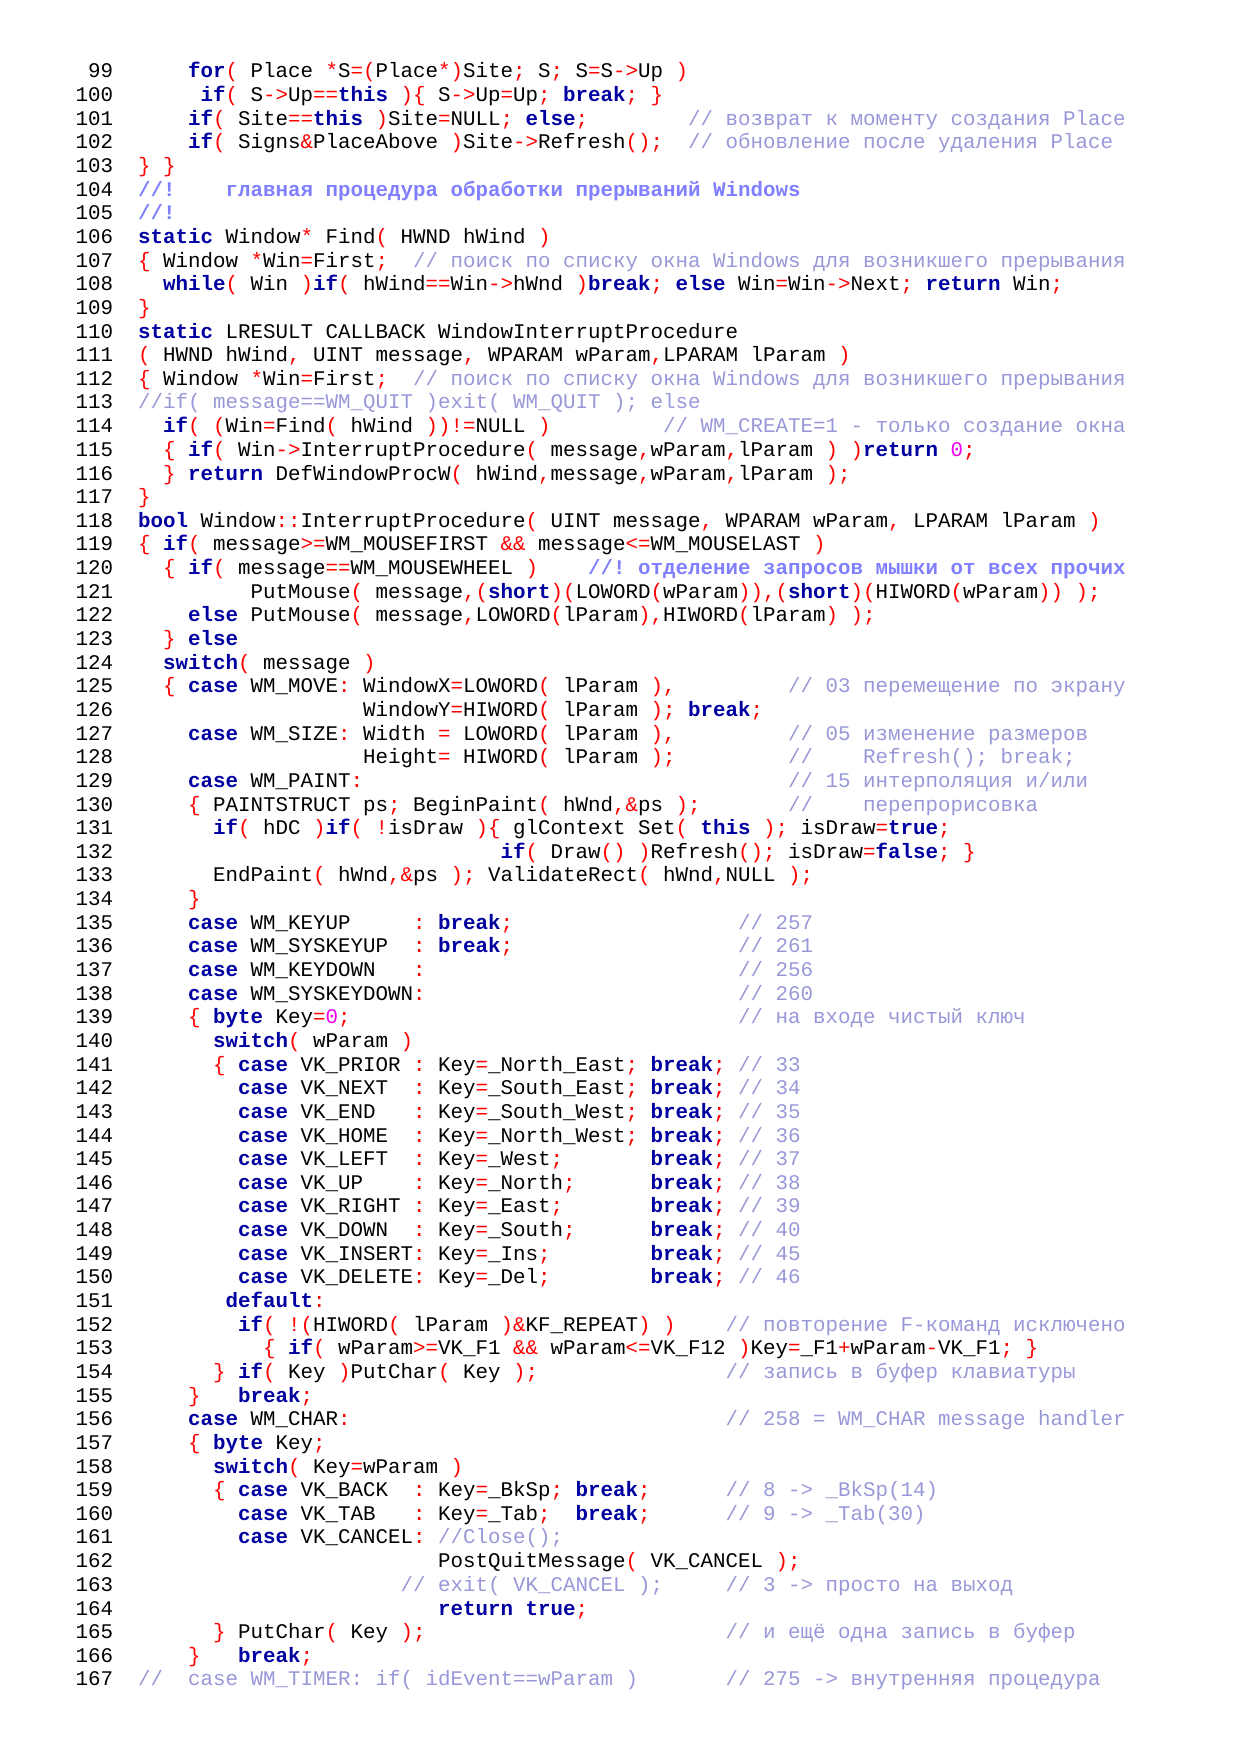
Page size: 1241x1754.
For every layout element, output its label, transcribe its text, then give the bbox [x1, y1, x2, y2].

subtitle 116 } return DefWindowProcW( hWind,message,wParam,lParam ); [75, 462, 1181, 486]
subtitle 159 { case VK_BACK : Key=_BkSp; break; // 8 -> _BkSp(14) [75, 1479, 300, 1503]
subtitle 162 PostQuitMessage( VK_CANCEL ); [75, 1550, 438, 1574]
subtitle 165 } PutChar( Key ); // и ещё одна запись в буфер [400, 1621, 1181, 1645]
subtitle 121 PutMouse( message,(short)(LOWORD(wParam)),(short)(HIWORD(wParam)) ); [75, 581, 250, 604]
subtitle 106 static Window* Find( HWND hWind ) [75, 226, 225, 250]
subtitle 107 { Window *Win=First; // поиск по списку окна Windows для возникшего прерывания [375, 250, 1181, 273]
subtitle 150 case VK_DELETE: Key=_Del; break; // 46 [538, 1266, 1181, 1290]
subtitle 129 case WM_PAINT: // 15 интерполяция и/или [75, 770, 250, 793]
subtitle 131 if( hDC )if( !isDraw ){ glContext Set( this ); isDraw=true; [75, 817, 263, 841]
subtitle 108 while( Win )if( hWind==Win->hWnd )break; else Win=Win->Next; return Win; [900, 273, 1013, 297]
subtitle 123 } else [75, 628, 1181, 652]
subtitle 109 } [75, 297, 1181, 321]
subtitle 126 WindowY=HIWORD( lParam ); break; [650, 699, 1181, 723]
subtitle 100 if( S->Up==this ){ S->Up=Up; break; } [538, 84, 1181, 108]
subtitle 125 { case WM_MOVE: WindowX=LOWORD( lParam ), // 03 перемещение по экрану [650, 675, 1181, 699]
subtitle 118 bool Window::InterruptProcedure( UINT message, WPARAM wParam, LPARAM lParam ) [75, 510, 200, 533]
subtitle 147 case VK_RIGHT : Key=_East; break; // 39 [550, 1196, 1181, 1219]
subtitle 140 switch( wParam ) [75, 1030, 313, 1054]
subtitle 134 } [75, 888, 1181, 912]
subtitle 128 Height= HIWORD( lParam ); // Refresh(); break; [75, 746, 363, 770]
subtitle 133 EndPaint( hWnd,&ps ); ValidateRect( hWnd,NULL ); [75, 864, 1181, 888]
subtitle 120 { if( message==WM_MOUSEWHEEL ) //! отделение запросов мышки от всех прочих [525, 557, 1181, 581]
subtitle 145 case VK_LEFT : Key=_West; break; // 37 [550, 1148, 1181, 1172]
subtitle 167 // case WM_TIMER: if( idEvent==wParam ) // 275 -> внутренняя процедура [75, 1668, 1181, 1692]
subtitle 100 if( S->Up==this ){ S->Up=Up; break; } [313, 84, 438, 108]
subtitle 152 if( !(HIWORD( lParam )&KF_REPEAT) ) // повторение F-команд исключено [75, 1314, 313, 1337]
subtitle 131 if( hDC )if( !isDraw ){ glContext Set( this ); isDraw=true; [875, 817, 1181, 841]
subtitle 122 else PutMouse( message,LOWORD(lParam),HIWORD(lParam) ); [825, 604, 1181, 628]
subtitle 136 case WM_SYSKEYUP : break; // 261 [413, 935, 1181, 959]
subtitle 151 default: [75, 1290, 1181, 1314]
subtitle 107 { Window *Win=First; // поиск по списку окна Windows для возникшего прерывания [75, 250, 163, 273]
subtitle 156 case WM_CHAR: // 258 = WM_CHAR message handler [75, 1408, 250, 1432]
subtitle 99 for( Place *S=(Place*)Site; S; S=S->Up ) [75, 61, 250, 84]
subtitle 114 if( (Win=Find( hWind ))!=NULL ) // WM_CREATE=1 - только создание окна [75, 415, 225, 439]
subtitle 111 ( HWND hWind, UINT message, WPARAM wParam,LPARAM lParam ) [838, 344, 1181, 368]
subtitle 148 case VK_DOWN : Key=_South; break; // 40 [563, 1219, 1181, 1243]
subtitle 112 { Window *Win=First; // поиск по списку окна Windows для возникшего прерывания [75, 368, 163, 392]
subtitle 160 case VK_TAB : Key=_Tab; break; // 9 -> _Tab(30) [538, 1503, 1181, 1527]
subtitle 132 if( Draw() )Refresh(); isDraw=false; } [600, 841, 650, 864]
subtitle 103 } } [75, 155, 1181, 179]
subtitle 118 bool Window::InterruptProcedure( UINT message, WPARAM wParam, LPARAM lParam ) [1088, 510, 1181, 533]
subtitle 147 case VK_RIGHT : Key=_East; break; // 39 [75, 1196, 300, 1219]
subtitle 104 //! главная процедура обработки прерываний Windows [75, 179, 1181, 202]
subtitle 110 static LRESULT CALLBACK WindowInterruptProcedure [738, 321, 1181, 344]
subtitle 120 { if( message==WM_MOUSEWHEEL ) //! отделение запросов мышки от всех прочих [75, 557, 238, 581]
subtitle 165 } PutChar( Key ); // и ещё одна запись в буфер [75, 1621, 238, 1645]
subtitle 143 case VK_END : Key=_South_West; break; // 35 [625, 1101, 1181, 1124]
subtitle 131 if( hDC )if( !isDraw ){ glContext Set( this ); isDraw=true; [675, 817, 800, 841]
subtitle 102 if( Signs&PlaceAbove )Site->Refresh(); // обновление после удаления Place [75, 131, 238, 155]
subtitle 110 static LRESULT CALLBACK WindowInterruptProcedure [75, 321, 225, 344]
subtitle 162 PostQuitMessage( VK_CANCEL ); [775, 1550, 1181, 1574]
subtitle 149 case VK_INSERT: Key=_Ins; break; // 45 [75, 1243, 300, 1266]
subtitle 108 while( Win )if( hWind==Win->hWnd )break; else Win=Win->Next; return Win; [1050, 273, 1181, 297]
subtitle 132 if( Draw() )Refresh(); isDraw=false; } [863, 841, 1181, 864]
subtitle 154 } if( Key )PutChar( Key ); // запись в буфер клавиатуры [75, 1361, 288, 1385]
subtitle 152 if( !(HIWORD( lParam )&KF_REPEAT) ) // повторение F-команд исключено [638, 1314, 1181, 1337]
subtitle 101 if( Site==this )Site=NULL; else; // возврат к моменту создания Place [288, 108, 388, 131]
subtitle 143 case VK_END : Key=_South_West; break; // 35 [75, 1101, 300, 1124]
subtitle 114 if( (Win=Find( hWind ))!=NULL ) // WM_CREATE=1 - только создание окна [538, 415, 1181, 439]
subtitle 142 case VK_NEXT : Key=_South_East; break; // 34 [625, 1077, 1181, 1101]
subtitle 101 if( Site==this )Site=NULL; else; // возврат к моменту создания Place [500, 108, 1181, 131]
subtitle 132 if( Draw() )Refresh(); isDraw=false; } [75, 841, 550, 864]
subtitle 146 case VK_UP : Key=_North; break; // 38 [563, 1172, 1181, 1196]
subtitle 141 { case VK_PRIOR : Key=_North_East; break; // 33 [625, 1054, 1181, 1077]
subtitle 121 PutMouse( message,(short)(LOWORD(wParam)),(short)(HIWORD(wParam)) ); [1038, 581, 1181, 604]
subtitle 144 case VK_HOME : Key=_North_West; break; // 36 [75, 1124, 1181, 1148]
subtitle 106 static Window* Find( HWND hWind ) [538, 226, 1181, 250]
subtitle 125 { case WM_MOVE: WindowX=LOWORD( lParam ), // 03 перемещение по экрану [75, 675, 250, 699]
subtitle 154 } if( Key )PutChar( Key ); // запись в буфер клавиатуры [513, 1361, 1181, 1385]
subtitle 164 return true; [75, 1597, 1181, 1621]
subtitle 136 case WM_SYSKEYUP : break; // 261 [75, 935, 250, 959]
subtitle 115 { if( Win->InterruptProcedure( message,wParam,lParam ) )return 0; [75, 439, 238, 462]
subtitle 160 case VK_TAB : Key=_Tab; break; // 9 -> _Tab(30) [75, 1503, 300, 1527]
subtitle 126 WindowY=HIWORD( lParam ); break; [75, 699, 363, 723]
subtitle 128 Height= HIWORD( lParam ); // Refresh(); break; [650, 746, 1181, 770]
subtitle 137 case WM_KEYDOWN : // 256 [75, 959, 250, 983]
subtitle 153 { if( wParam>=VK_F1 && wParam<=VK_F12 )Key=_F1+wParam-VK_F1; } [75, 1337, 1181, 1361]
subtitle 124 switch( message ) [363, 652, 1181, 675]
subtitle 138 case WM_SYSKEYDOWN: // 260 [413, 983, 1181, 1006]
subtitle 139 { byte Key=0; // на входе чистый ключ [313, 1006, 1181, 1030]
subtitle 132 if( Draw() )Refresh(); isDraw=false; } [738, 841, 788, 864]
subtitle 141 { case VK_PRIOR : Key=_North_East; break; // 33 [75, 1054, 300, 1077]
subtitle 155 } break; [75, 1385, 1181, 1408]
subtitle 108 while( Win )if( hWind==Win->hWnd )break; else Win=Win->Next; return Win; [575, 273, 738, 297]
subtitle 105 //! [75, 202, 1181, 226]
subtitle 130 { PAINTSTRUCT ps; BeginPaint( hWnd,&ps ); // перепрорисовка [75, 793, 1181, 817]
subtitle 119 { if( message>=WM_MOUSEFIRST && message<=WM_MOUSELAST ) [75, 533, 1181, 557]
subtitle 135 case WM_KEYUP : break; // 257 [413, 912, 1181, 935]
subtitle 156 case WM_CHAR: // 258 = WM_CHAR message handler [338, 1408, 1181, 1432]
subtitle 111 ( HWND hWind, UINT message, WPARAM wParam,LPARAM lParam ) [75, 344, 163, 368]
subtitle 115 { if( Win->InterruptProcedure( message,wParam,lParam ) )return 0; [825, 439, 1181, 462]
subtitle 113 //if( message==WM_QUIT )exit( WM_QUIT ); else [75, 392, 1181, 415]
subtitle 145 case VK_LEFT : Key=_West; break; // 37 [75, 1148, 300, 1172]
subtitle 163 // exit( VK_CANCEL ); // 3 -> просто на выход [75, 1574, 1181, 1597]
subtitle 157 { byte Key; [313, 1432, 1181, 1456]
subtitle 135 case WM_KEYUP : break; // 257 [75, 912, 250, 935]
subtitle 137 case WM_KEYDOWN : // 256 [413, 959, 1181, 983]
subtitle 158 switch( Key=wParam ) [75, 1456, 313, 1479]
subtitle 101 if( Site==this )Site=NULL; else; // возврат к моменту создания Place [75, 108, 238, 131]
subtitle 150 case VK_DELETE: Key=_Del; break; // 46 [75, 1266, 300, 1290]
subtitle 100 if( S->Up==this ){ S->Up=Up; break; } [75, 84, 250, 108]
subtitle 139 { byte Key=0; // на входе чистый ключ [75, 1006, 275, 1030]
subtitle 158 switch( Key=wParam ) [450, 1456, 1181, 1479]
subtitle 127 case WM_SIZE: Width = LOWORD( lParam ), // 05 изменение размеров [650, 723, 1181, 746]
subtitle 157 { byte Key; [75, 1432, 275, 1456]
subtitle 148 case VK_DOWN : Key=_South; break; // 40 [75, 1219, 300, 1243]
subtitle 99 for( Place *S=(Place*)Site; S; S=S->Up ) [675, 61, 1181, 84]
subtitle 138 case WM_SYSKEYDOWN: // 260 [75, 983, 250, 1006]
subtitle 121 PutMouse( message,(short)(LOWORD(wParam)),(short)(HIWORD(wParam)) ); [738, 581, 875, 604]
subtitle 161 case VK_CANCEL: //Close(); [413, 1527, 1181, 1550]
subtitle 129 case WM_PAINT: // 15 интерполяция и/или [350, 770, 1181, 793]
subtitle 108 while( Win )if( hWind==Win->hWnd )break; else Win=Win->Next; return Win; [75, 273, 250, 297]
subtitle 112 { Window *Win=First; // поиск по списку окна Windows для возникшего прерывания [375, 368, 1181, 392]
subtitle 146 case VK_UP : Key=_North; break; // 38 [75, 1172, 300, 1196]
subtitle 161 case VK_CANCEL: //Close(); [75, 1527, 300, 1550]
subtitle 166 } break; [75, 1645, 1181, 1668]
subtitle 127 case WM_SIZE: Width = LOWORD( lParam ), // 05 изменение размеров [75, 723, 250, 746]
subtitle 142 case VK_NEXT : Key=_South_East; break; // 34 [75, 1077, 300, 1101]
subtitle 140 switch( wParam ) [400, 1030, 1181, 1054]
subtitle 122 else PutMouse( message,LOWORD(lParam),HIWORD(lParam) ); [75, 604, 250, 628]
subtitle 131 if( hDC )if( !isDraw ){ glContext Set( this ); isDraw=true; [313, 817, 388, 841]
subtitle 149 case VK_INSERT: Key=_Ins; break; // 45 [538, 1243, 1181, 1266]
subtitle 102 if( Signs&PlaceAbove )Site->Refresh(); // обновление после удаления Place [625, 131, 1181, 155]
subtitle 117 } [75, 486, 1181, 510]
subtitle 121 PutMouse( message,(short)(LOWORD(wParam)),(short)(HIWORD(wParam)) ); [463, 581, 575, 604]
subtitle 124 switch( message ) [75, 652, 263, 675]
subtitle 159 { case VK_BACK : Key=_BkSp; break; // 8 -> _BkSp(14) [550, 1479, 1181, 1503]
